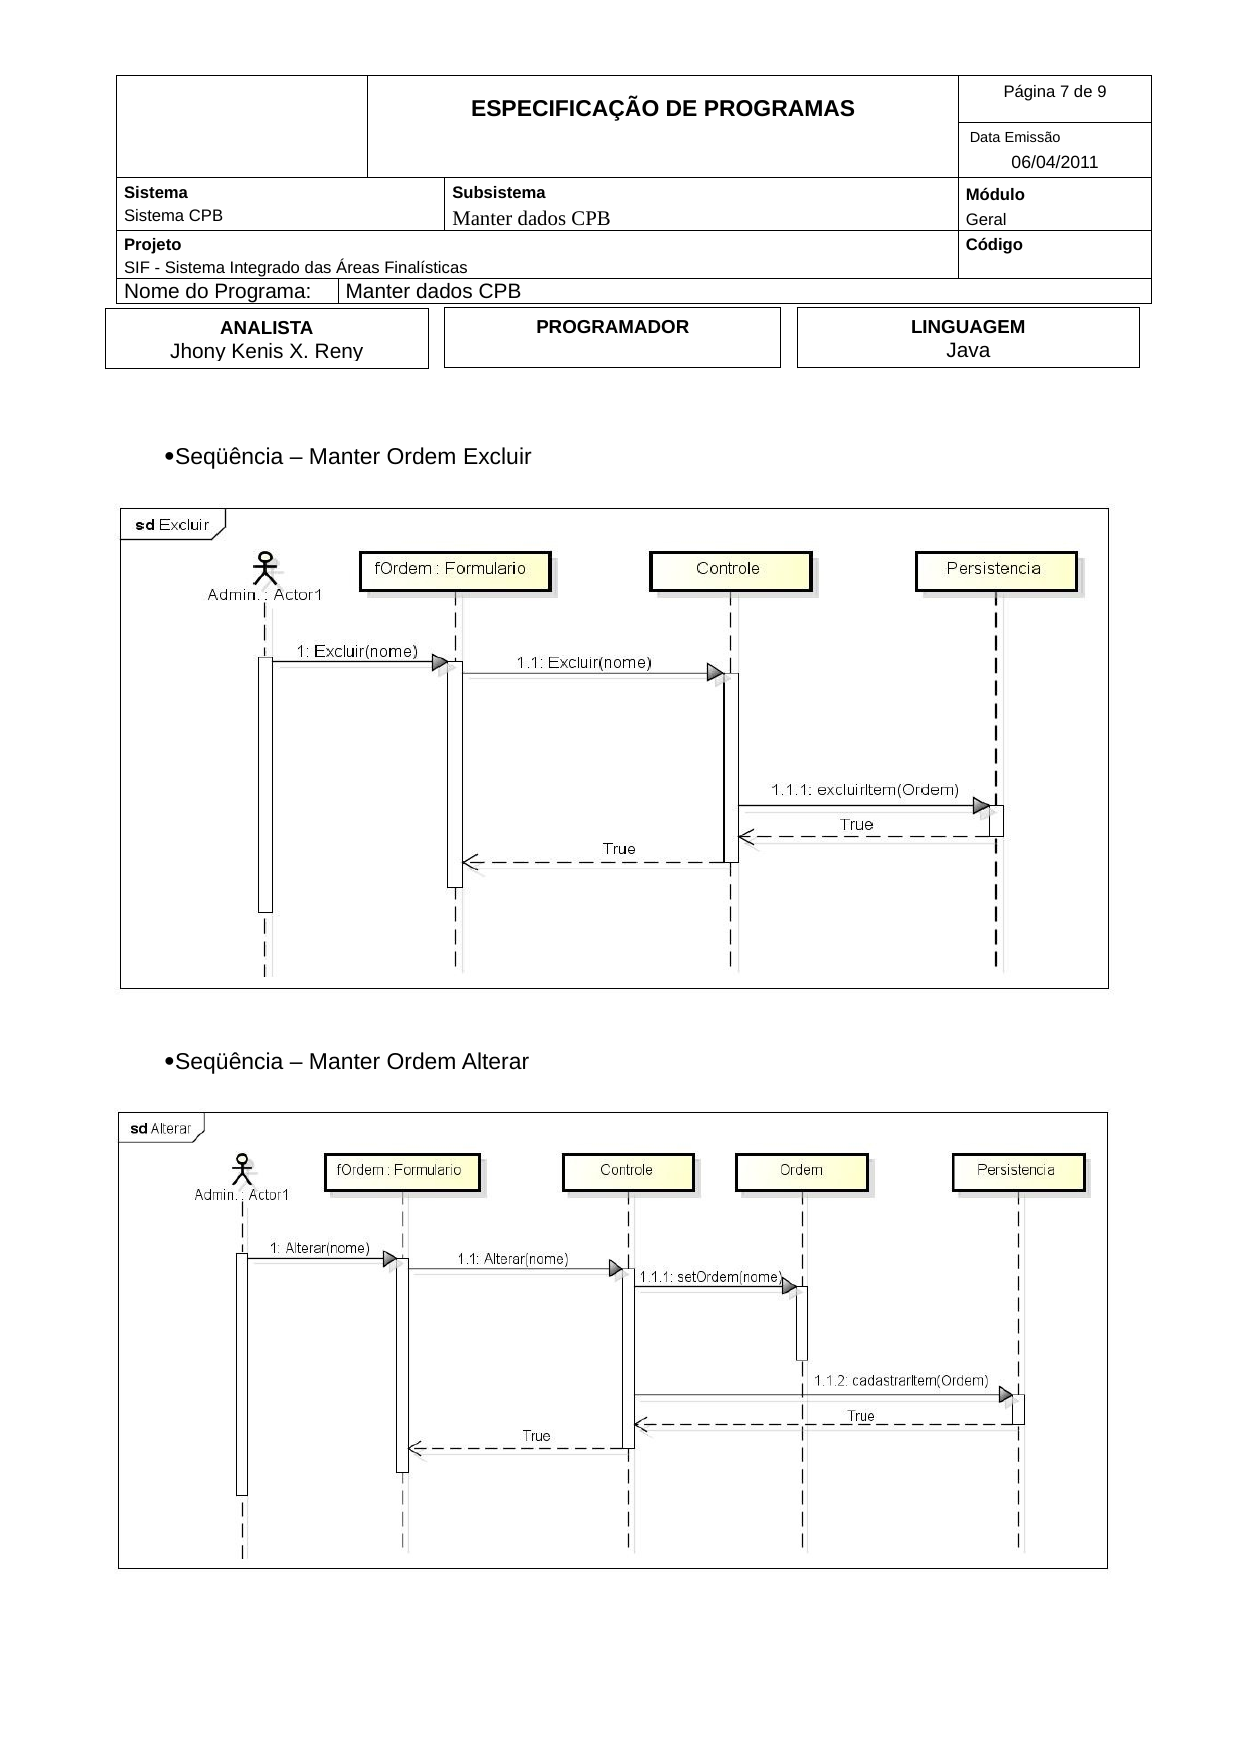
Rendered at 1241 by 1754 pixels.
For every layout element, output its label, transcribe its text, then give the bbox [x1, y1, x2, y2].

list Seqüência – Manter Ordem Alterar [165, 1048, 1151, 1075]
list Seqüência – Manter Ordem Excluir [165, 443, 1151, 469]
